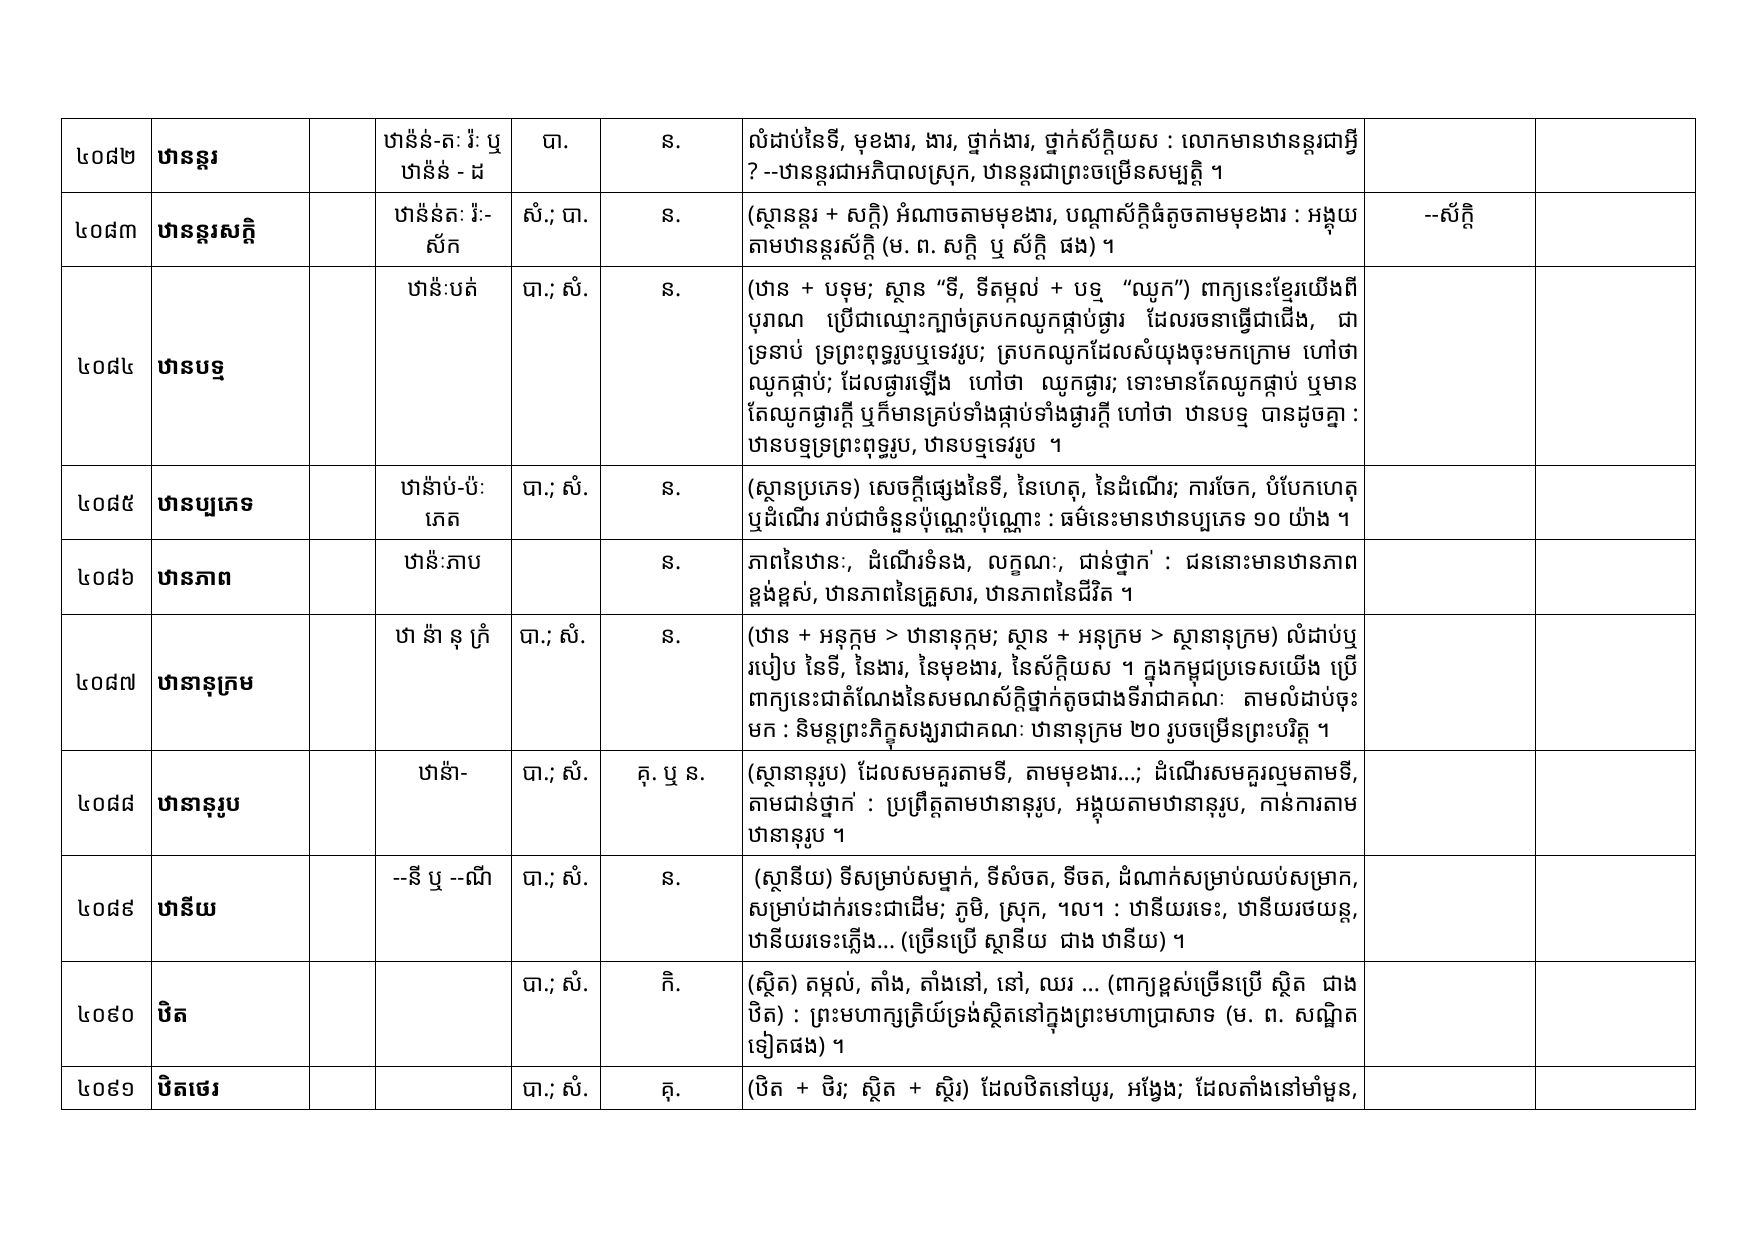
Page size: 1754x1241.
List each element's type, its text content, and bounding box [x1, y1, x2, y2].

table_cell [1365, 751, 1535, 855]
table_cell [1536, 193, 1695, 266]
table_cell ៤០៨៨ [62, 751, 151, 855]
table_cell ឋិតថេរ [152, 1067, 309, 1109]
table_cell ឋាន៉ៈបត់ [376, 267, 511, 465]
table_cell [310, 193, 375, 266]
table_cell (ស្ថិត) តម្កល់, តាំង, តាំង​នៅ, នៅ, ឈរ ... (ពាក្យ​ខ្ពស់​ច្រើន​ប្រើ ស្ថិត ជាង ឋិត) : ព្រះ​មហា​ក្សត្រិយ៍​ទ្រង់​ស្ថិត​នៅ​ក្នុង​ព្រះ​មហា​ប្រាសាទ (ម. ព. សណ្ឋិត ទៀត​ផង) ។ [743, 962, 1364, 1066]
table_cell លំដាប់​នៃ​ទី, មុខងារ, ងារ, ថ្នាក់​ងារ, ថ្នាក់​ស័ក្តិយស : លោក​មាន​ឋានន្តរ​ជា​អ្វី ? --ឋានន្តរ​ជា​អភិបាល​ស្រុក, ឋានន្តរ​ជា​ព្រះ​ចម្រើន​សម្បត្តិ ។ [743, 119, 1364, 192]
table_cell ន. [601, 193, 742, 266]
table_cell ៤០៨៣ [62, 193, 151, 266]
table_cell (ឋាន + បទុម; ស្ថាន “ទី, ទី​តម្កល់ + បទ្ម “ឈូក”) ពាក្យ​នេះ​ខ្មែរ​យើង​ពី​បុរាណ ប្រើ​ជា​ឈ្មោះ​ក្បាច់​ត្របក​ឈូក​ផ្កាប់​ផ្ងារ ដែល​រចនា​ធ្វើ​ជា​ជើង​, ជា​ទ្រនាប់ ទ្រ​ព្រះ​ពុទ្ធ​រូប​ឬ​ទេវរូប; ត្របក​ឈូក​ដែល​សំយុង​ចុះ​មក​ក្រោម ហៅ​ថា ឈូក​ផ្កាប់; ដែល​ផ្ងារ​ឡើង ហៅ​ថា ឈូក​ផ្ងារ; ទោះ​មាន​តែ​ឈូក​ផ្កាប់ ឬ​មាន​តែ​ឈូក​ផ្ងារ​ក្ដី​ ឬ​ក៏​មាន​គ្រប់​ទាំង​ផ្កាប់​ទាំង​ផ្ងារ​ក្ដី ហៅ​ថា ឋានបទ្ម បាន​ដូច​គ្នា : ឋានបទ្ម​ទ្រ​ព្រះ​ពុទ្ធ​រូប, ឋានបទ្ម​ទេវរូប ។ [743, 267, 1364, 465]
table_cell ឋានប្បភេទ [152, 466, 309, 539]
table_cell ន. [601, 540, 742, 613]
table_cell ឋានានុក្រម [152, 615, 309, 750]
table_cell [310, 856, 375, 961]
table_cell ឋានីយ [152, 856, 309, 961]
table_cell [310, 751, 375, 855]
table_cell [310, 1067, 375, 1109]
table_cell [1536, 466, 1695, 539]
table_cell [1536, 615, 1695, 750]
table_cell បា.; សំ. [512, 1067, 600, 1109]
table_cell បា.; សំ. [512, 615, 600, 750]
table_cell ន. [601, 856, 742, 961]
table_cell ៤០៨៤ [62, 267, 151, 465]
table_cell គុ. ឬ ន. [601, 751, 742, 855]
table_cell [1365, 466, 1535, 539]
table_cell [376, 1067, 511, 1109]
table_cell [1365, 540, 1535, 613]
table_cell ៤០៨៧ [62, 615, 151, 750]
table_cell [512, 540, 600, 613]
table_cell សំ.; បា. [512, 193, 600, 266]
table_cell [1365, 267, 1535, 465]
table_cell [310, 267, 375, 465]
table_cell [310, 540, 375, 613]
table_cell [1536, 962, 1695, 1066]
table_cell ៤០៨៩ [62, 856, 151, 961]
table_cell ន. [601, 466, 742, 539]
table_cell [1365, 615, 1535, 750]
table_cell ឋាន៉ៈភាប [376, 540, 511, 613]
table_cell [1536, 267, 1695, 465]
table_cell [310, 119, 375, 192]
table_cell ឋាន៉ា- [376, 751, 511, 855]
table_cell ៤០៩១ [62, 1067, 151, 1109]
table_cell [310, 615, 375, 750]
table_cell [1536, 119, 1695, 192]
table_cell --ស័ក្ដិ [1365, 193, 1535, 266]
table_cell ឋា ន៉ា នុ ក្រំ [376, 615, 511, 750]
table_cell [1365, 119, 1535, 192]
table_cell [376, 962, 511, 1066]
table_cell ឋាន៉ន់-តៈ រ៉ៈ ឬ ឋាន៉ន់ - ដ [376, 119, 511, 192]
table_cell ឋិត [152, 962, 309, 1066]
table_cell ឋាន៉ន់តៈ រ៉ៈ-ស័ក [376, 193, 511, 266]
table_cell ឋានានុរូប [152, 751, 309, 855]
table_cell [310, 962, 375, 1066]
table_cell ន. [601, 267, 742, 465]
table_cell បា.; សំ. [512, 267, 600, 465]
table_cell (ឋិត + ថិរ; ស្ថិត + ស្ថិរ) ដែល​ឋិត​នៅ​យូរ, អង្វែង; ដែល​តាំង​នៅ​មាំមួន, [743, 1067, 1364, 1109]
table_cell បា.; សំ. [512, 856, 600, 961]
table_cell (ស្ថានីយ) ទី​សម្រាប់​សម្នាក់, ទី​សំចត, ទី​ចត, ដំណាក់​សម្រាប់​ឈប់​សម្រាក, សម្រាប់​ដាក់​រទេះ​ជាដើម; ភូមិ, ស្រុក, ។ល។ : ឋានីយ​រទេះ, ឋានីយ​រថយន្ត, ឋានីយ​រទេះ​ភ្លើង... (ច្រើន​ប្រើ ស្ថានីយ ជាង ឋានីយ) ។ [743, 856, 1364, 961]
table_cell ៤០៨២ [62, 119, 151, 192]
table_cell (ស្ថានន្តរ + សក្តិ) អំណាច​តាម​មុខងារ, បណ្ដា​ស័ក្តិ​ធំ​តូច​តាម​មុខងារ : អង្គុយ​តាម​ឋានន្តរ​ស័ក្តិ (ម. ព. សក្តិ ឬ ស័ក្តិ ផង) ។ [743, 193, 1364, 266]
table_cell [1536, 751, 1695, 855]
table_cell [310, 466, 375, 539]
table_cell បា. [512, 119, 600, 192]
table_cell បា.; សំ. [512, 962, 600, 1066]
table_cell [1536, 540, 1695, 613]
table_cell គុ. [601, 1067, 742, 1109]
table_cell ន. [601, 615, 742, 750]
table_cell ៤០៩០ [62, 962, 151, 1066]
table_cell បា.; សំ. [512, 466, 600, 539]
table_cell ៤០៨៥ [62, 466, 151, 539]
table_cell [1536, 856, 1695, 961]
table_cell [1365, 856, 1535, 961]
table_cell ឋានន្តរ​សក្តិ [152, 193, 309, 266]
table_cell (ស្ថាន​ប្រភេទ) សេចក្ដី​ផ្សេង​នៃ​ទី, នៃ​ហេតុ, នៃ​ដំណើរ; ការ​ចែក, បំបែក​ហេតុ​ឬ​ដំណើរ រាប់​ជា​ចំនួន​ប៉ុណ្ណេះ​ប៉ុណ្ណោះ : ធម៌​នេះ​មាន​ឋានប្បភេទ ១០ យ៉ាង ។ [743, 466, 1364, 539]
table_cell (ស្ថានានុរូប) ដែល​សម​គួរ​តាម​ទី, តាម​មុខងារ...; ដំណើរ​សម​គួរ​ល្មម​តាម​ទី, តាម​ជាន់​ថ្នាក់ : ប្រព្រឹត្ត​តាម​ឋានានុរូប, អង្គុយ​តាម​ឋានានុរូប, កាន់​ការ​តាម​ឋានានុរូប ។ [743, 751, 1364, 855]
table_cell ឋាន៉ាប់-ប៉ៈ ភេត [376, 466, 511, 539]
table_cell [1365, 1067, 1535, 1109]
table_cell កិ. [601, 962, 742, 1066]
table_cell ៤០៨៦ [62, 540, 151, 613]
table_cell (ឋាន + អនុក្កម > ឋានានុក្កម; ស្ថាន + អនុក្រម > ស្ថានានុក្រម) លំដាប់​ឬ​របៀប នៃ​ទី, នៃ​ងារ, នៃ​មុខងារ, នៃ​ស័ក្តិយស ។ ក្នុង​កម្ពុជ​ប្រទេស​យើង ប្រើ​ពាក្យ​នេះ​ជា​តំណែង​នៃ​សមណ​ស័ក្តិ​ថ្នាក់​តូច​ជាង​ទី​រាជា​គណៈ តាម​លំដាប់​ចុះ​មក : និមន្ត​ព្រះ​ភិក្ខុ​សង្ឃ​រាជា​គណៈ ឋានានុក្រម ២០ រូប​ចម្រើន​ព្រះ​បរិត្ត ។ [743, 615, 1364, 750]
table_cell ន. [601, 119, 742, 192]
table_cell ឋានបទ្ម [152, 267, 309, 465]
table_cell ឋានន្តរ [152, 119, 309, 192]
table_cell ឋានភាព [152, 540, 309, 613]
table_cell --នី ឬ --ណី [376, 856, 511, 961]
table_cell បា.; សំ. [512, 751, 600, 855]
table_cell [1536, 1067, 1695, 1109]
table_cell [1365, 962, 1535, 1066]
table_cell ភាព​នៃ​ឋានៈ, ដំណើរ​ទំនង, លក្ខណៈ, ជាន់​ថ្នាក់ : ជន​នោះ​មាន​ឋានភាព​ខ្ពង់ខ្ពស់, ឋានភាព​នៃ​គ្រួសារ, ឋានភាព​នៃ​ជីវិត ។ [743, 540, 1364, 613]
